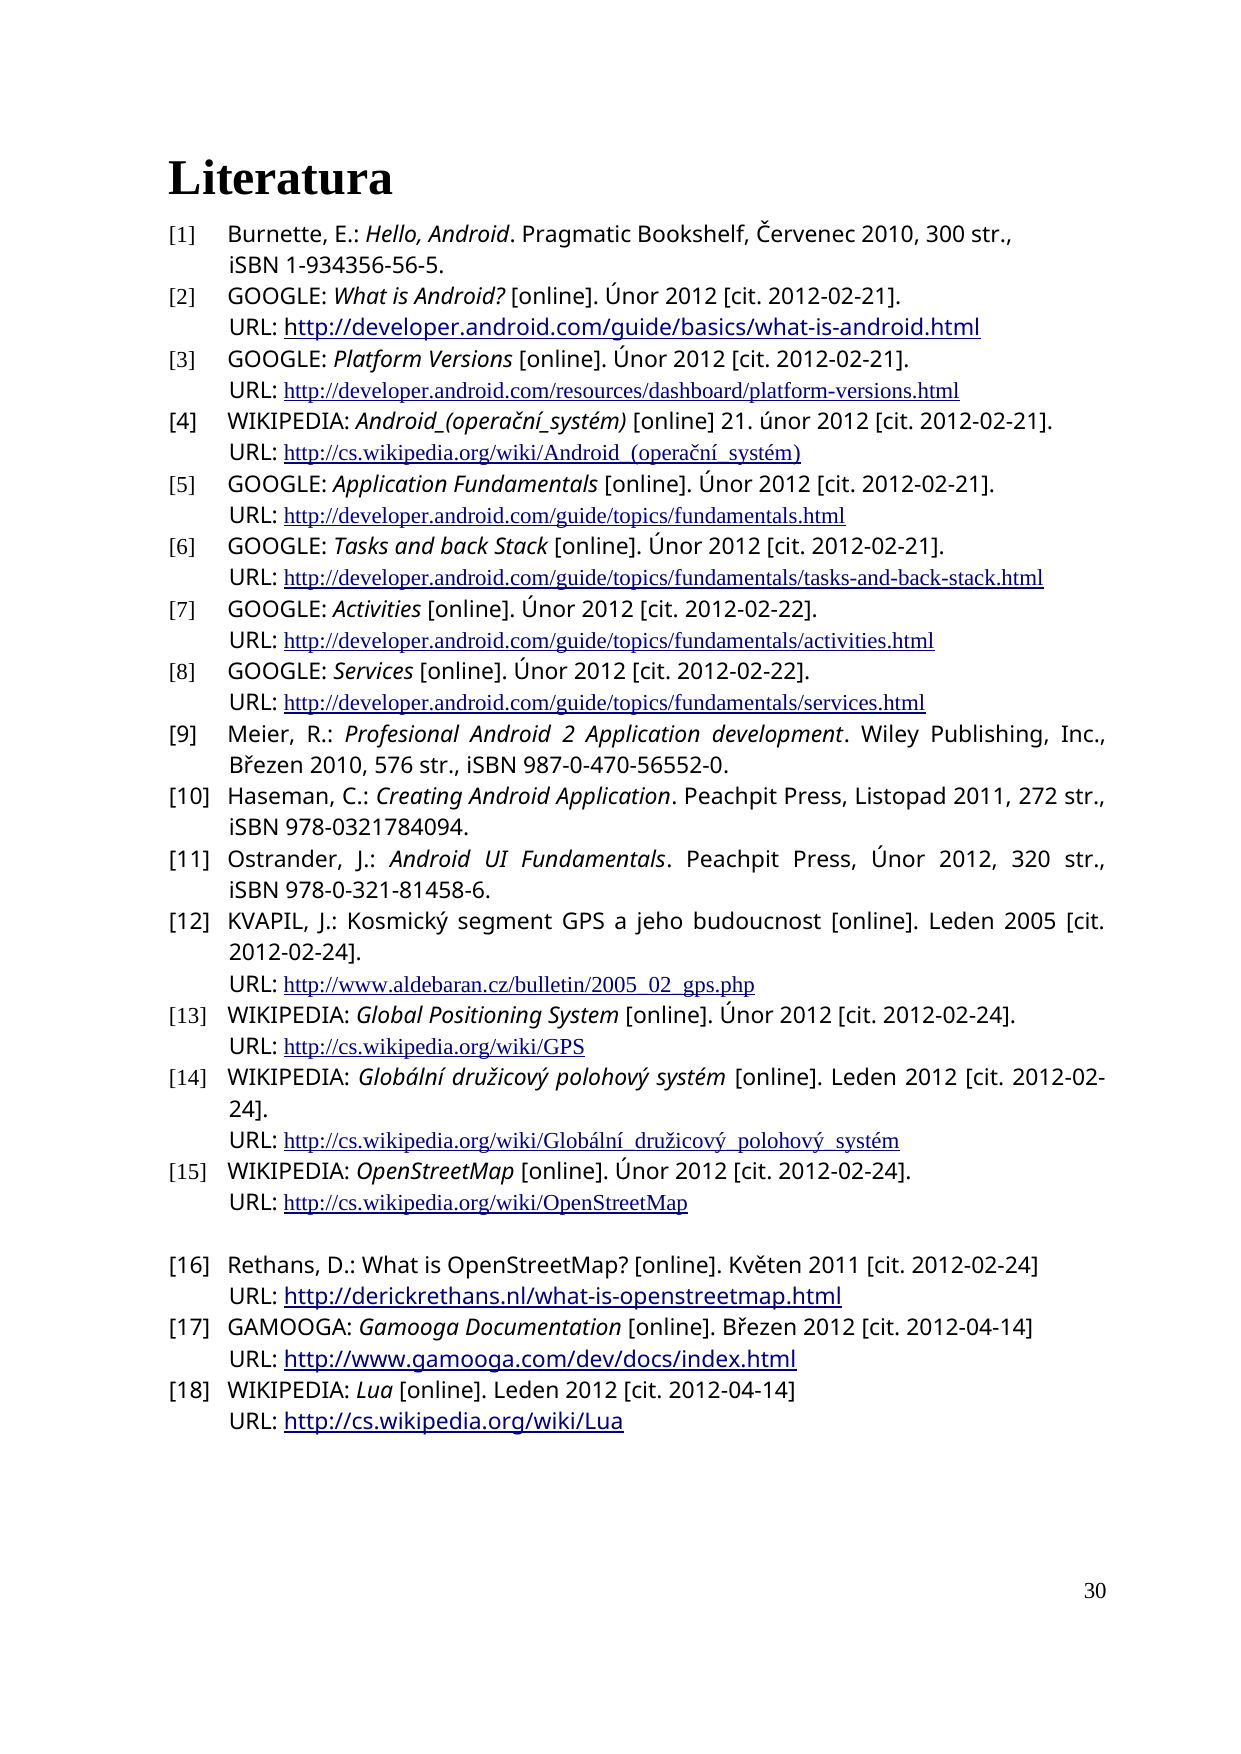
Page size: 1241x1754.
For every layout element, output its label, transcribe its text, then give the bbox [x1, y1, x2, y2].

list URL: http://cs.wikipedia.org/wiki/Lua [169, 1405, 1106, 1436]
list GOOGLE: Activities [online]. Únor 2012 [cit. 2012-02-22]. [169, 593, 1106, 624]
list URL: http://developer.android.com/guide/topics/fundamentals/tasks-and-back-stack.html [169, 561, 1106, 593]
list Ostrander, J.: Android UI Fundamentals. Peachpit Press, Únor 2012, 320 str., iSBN 978-0-321-81458-6. [169, 843, 1106, 905]
list Meier, R.: Profesional Android 2 Application development. Wiley Publishing, Inc., Březen 2010, 576 str., iSBN 987-0-470-56552-0. [169, 718, 1106, 780]
list URL: http://developer.android.com/guide/topics/fundamentals/services.html [169, 686, 1106, 718]
list URL: http://cs.wikipedia.org/wiki/OpenStreetMap [169, 1186, 1106, 1218]
list URL: http://cs.wikipedia.org/wiki/Android_(operační_systém) [169, 436, 1106, 468]
list WIKIPEDIA: Android_(operační_systém) [online] 21. únor 2012 [cit. 2012-02-21]. [169, 405, 1106, 436]
list URL: http://developer.android.com/resources/dashboard/platform-versions.html [169, 374, 1106, 405]
list WIKIPEDIA: Lua [online]. Leden 2012 [cit. 2012-04-14] [169, 1374, 1106, 1405]
list GOOGLE: Services [online]. Únor 2012 [cit. 2012-02-22]. [169, 655, 1106, 686]
list URL: http://cs.wikipedia.org/wiki/Globální_družicový_polohový_systém [169, 1124, 1106, 1155]
list Burnette, E.: Hello, Android. Pragmatic Bookshelf, Červenec 2010, 300 str., [169, 218, 1106, 249]
list URL: http://derickrethans.nl/what-is-openstreetmap.html [169, 1280, 1106, 1311]
list GOOGLE: Platform Versions [online]. Únor 2012 [cit. 2012-02-21]. [169, 343, 1106, 374]
list iSBN 1-934356-56-5. [169, 249, 1106, 280]
list WIKIPEDIA: OpenStreetMap [online]. Únor 2012 [cit. 2012-02-24]. [169, 1155, 1106, 1186]
list URL: http://developer.android.com/guide/topics/fundamentals.html [169, 499, 1106, 530]
list GOOGLE: Tasks and back Stack [online]. Únor 2012 [cit. 2012-02-21]. [169, 530, 1106, 561]
list GOOGLE: Application Fundamentals [online]. Únor 2012 [cit. 2012-02-21]. [169, 468, 1106, 499]
list GOOGLE: What is Android? [online]. Únor 2012 [cit. 2012-02-21]. [169, 280, 1106, 311]
list GAMOOGA: Gamooga Documentation [online]. Březen 2012 [cit. 2012-04-14] [169, 1311, 1106, 1343]
list URL: http://cs.wikipedia.org/wiki/GPS [169, 1030, 1106, 1061]
list KVAPIL, J.: Kosmický segment GPS a jeho budoucnost [online]. Leden 2005 [cit. 2012-02-24]. [169, 905, 1106, 968]
list Haseman, C.: Creating Android Application. Peachpit Press, Listopad 2011, 272 str., iSBN 978-0321784094. [169, 780, 1106, 843]
list URL: http://developer.android.com/guide/topics/fundamentals/activities.html [169, 624, 1106, 655]
list URL: http://www.gamooga.com/dev/docs/index.html [169, 1343, 1106, 1374]
list WIKIPEDIA: Globální družicový polohový systém [online]. Leden 2012 [cit. 2012-02-24]. [169, 1061, 1106, 1124]
list Rethans, D.: What is OpenStreetMap? [online]. Květen 2011 [cit. 2012-02-24] [169, 1249, 1106, 1280]
list URL: http://developer.android.com/guide/basics/what-is-android.html [169, 311, 1106, 343]
list WIKIPEDIA: Global Positioning System [online]. Únor 2012 [cit. 2012-02-24]. [169, 999, 1106, 1030]
list URL: http://www.aldebaran.cz/bulletin/2005_02_gps.php [169, 968, 1106, 999]
text Literatura [169, 148, 1106, 205]
